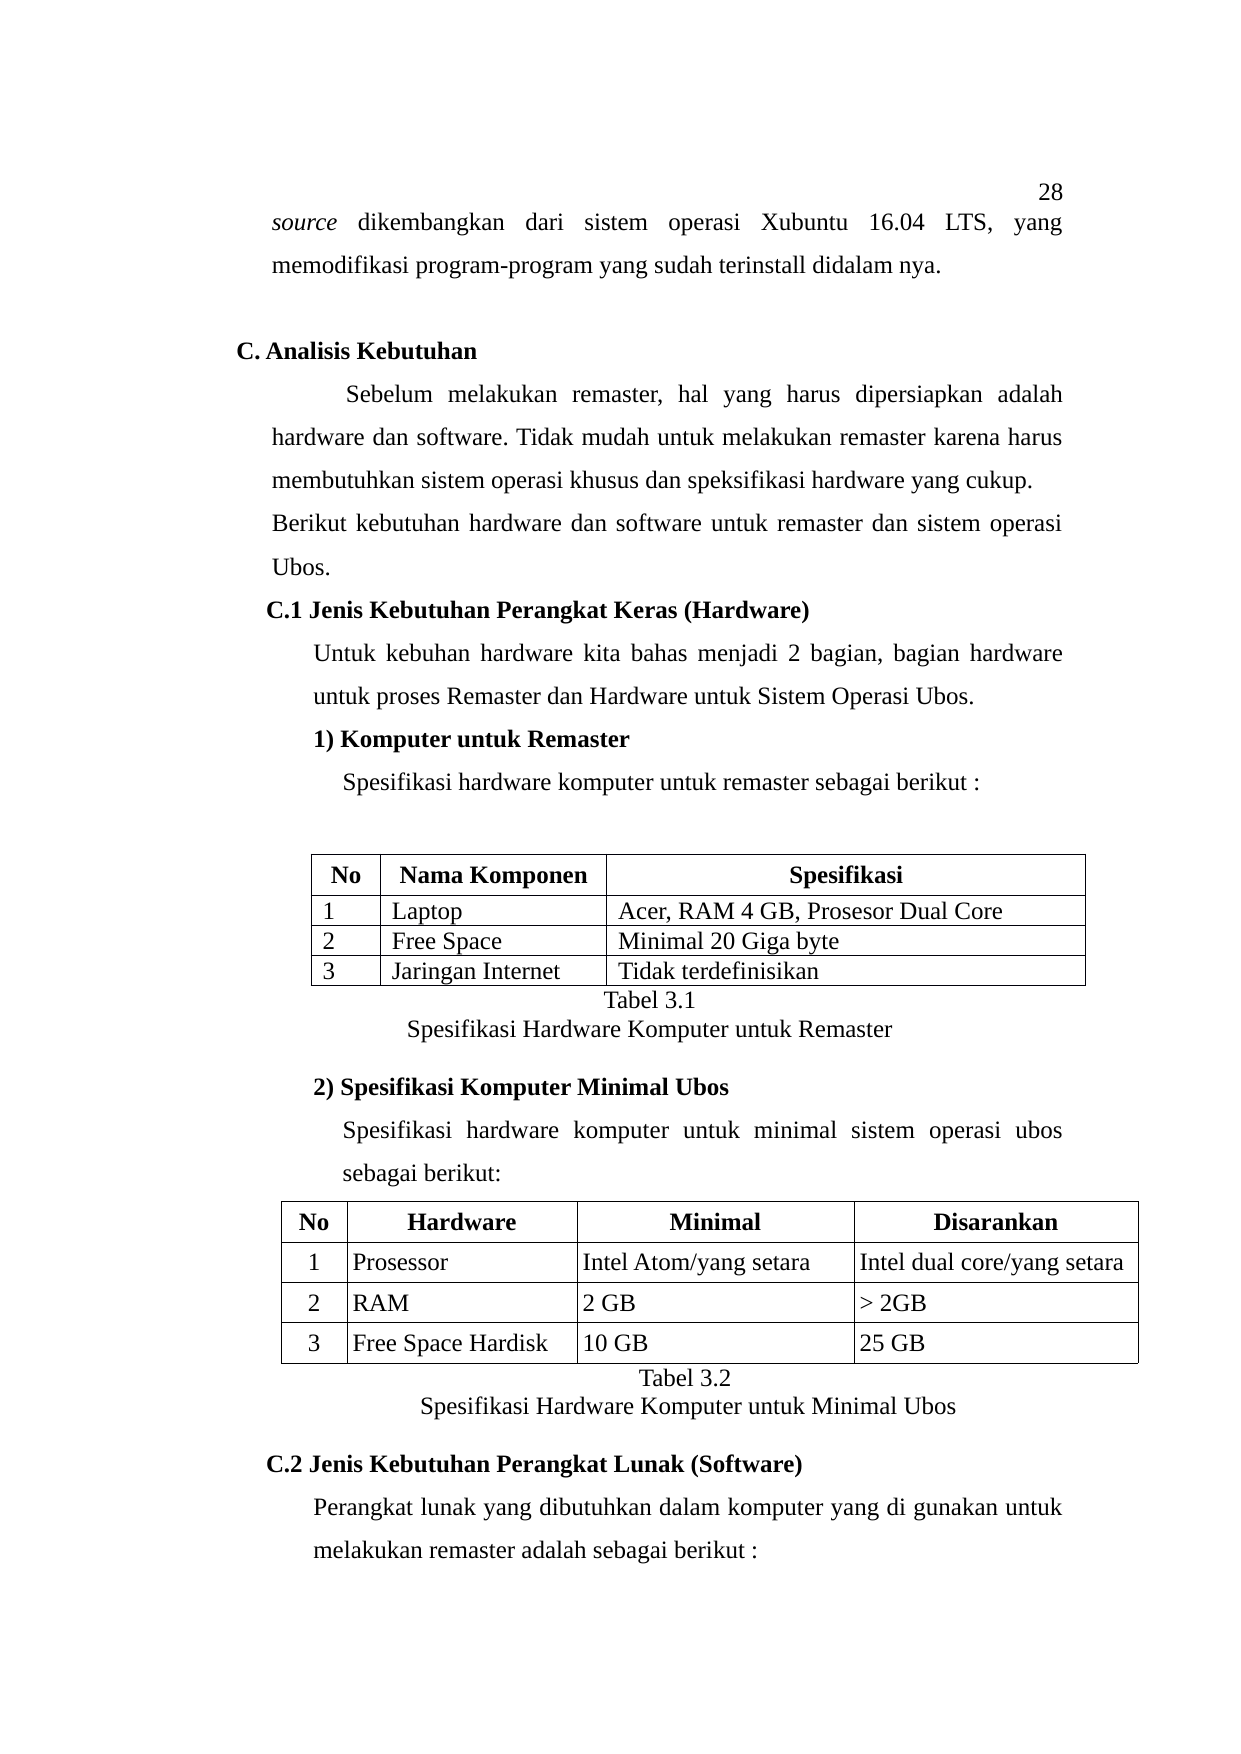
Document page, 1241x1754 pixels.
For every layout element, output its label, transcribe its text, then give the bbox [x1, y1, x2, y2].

table_cell 2 [282, 1283, 347, 1322]
table_cell Free Space [381, 926, 606, 955]
table_header Minimal [578, 1202, 854, 1242]
text Perangkat lunak yang dibutuhkan dalam komputer yang di gunakan untuk melakukan remaster adalah sebagai berikut : [313, 1492, 1063, 1564]
table_cell Laptop [381, 896, 606, 925]
table_header Hardware [348, 1202, 577, 1242]
text C. Analisis Kebutuhan [236, 336, 1063, 365]
text Tabel 3.1 [236, 986, 1063, 1014]
table_cell > 2GB [855, 1283, 1138, 1322]
text C.1 Jenis Kebutuhan Perangkat Keras (Hardware) [266, 595, 1063, 623]
text Sebelum melakukan remaster, hal yang harus dipersiapkan adalah hardware dan software. Tidak mudah untuk melakukan remaster karena harus membutuhkan sistem operasi khusus dan speksifikasi hardware yang cukup. [272, 379, 1063, 494]
table_cell Minimal 20 Giga byte [607, 926, 1085, 955]
table_header Disarankan [855, 1202, 1138, 1242]
table_cell 3 [312, 956, 380, 984]
text Tabel 3.2 [313, 1364, 1063, 1391]
table_cell Prosessor [348, 1243, 577, 1282]
table_cell 10 GB [578, 1323, 854, 1362]
table_cell 25 GB [855, 1323, 1138, 1362]
text Untuk kebuhan hardware kita bahas menjadi 2 bagian, bagian hardware untuk proses Remaster dan Hardware untuk Sistem Operasi Ubos. [313, 638, 1063, 710]
text Berikut kebutuhan hardware dan software untuk remaster dan sistem operasi Ubos. [272, 508, 1063, 580]
table_header Nama Komponen [381, 855, 606, 895]
text 1) Komputer untuk Remaster [313, 724, 1063, 753]
table_cell Tidak terdefinisikan [607, 956, 1085, 984]
table_cell Acer, RAM 4 GB, Prosesor Dual Core [607, 896, 1085, 925]
table_cell RAM [348, 1283, 577, 1322]
table_header No [282, 1202, 347, 1242]
table_cell 2 [312, 926, 380, 955]
table_cell 3 [282, 1323, 347, 1362]
text C.2 Jenis Kebutuhan Perangkat Lunak (Software) [266, 1449, 1063, 1478]
table_header Spesifikasi [607, 855, 1085, 895]
text Spesifikasi hardware komputer untuk minimal sistem operasi ubos sebagai berikut: [342, 1115, 1063, 1187]
table_cell Intel Atom/yang setara [578, 1243, 854, 1282]
text 2) Spesifikasi Komputer Minimal Ubos [313, 1072, 1063, 1101]
table_cell 2 GB [578, 1283, 854, 1322]
table_cell Free Space Hardisk [348, 1323, 577, 1362]
table_cell 1 [312, 896, 380, 925]
table_cell 1 [282, 1243, 347, 1282]
text source dikembangkan dari sistem operasi Xubuntu 16.04 LTS, yang memodifikasi program-program yang sudah terinstall didalam nya. [272, 207, 1063, 278]
table_header No [312, 855, 380, 895]
text Spesifikasi Hardware Komputer untuk Remaster [236, 1014, 1063, 1043]
table_cell Jaringan Internet [381, 956, 606, 984]
table_cell Intel dual core/yang setara [855, 1243, 1138, 1282]
text Spesifikasi hardware komputer untuk remaster sebagai berikut : [342, 767, 1063, 796]
text Spesifikasi Hardware Komputer untuk Minimal Ubos [313, 1391, 1063, 1420]
